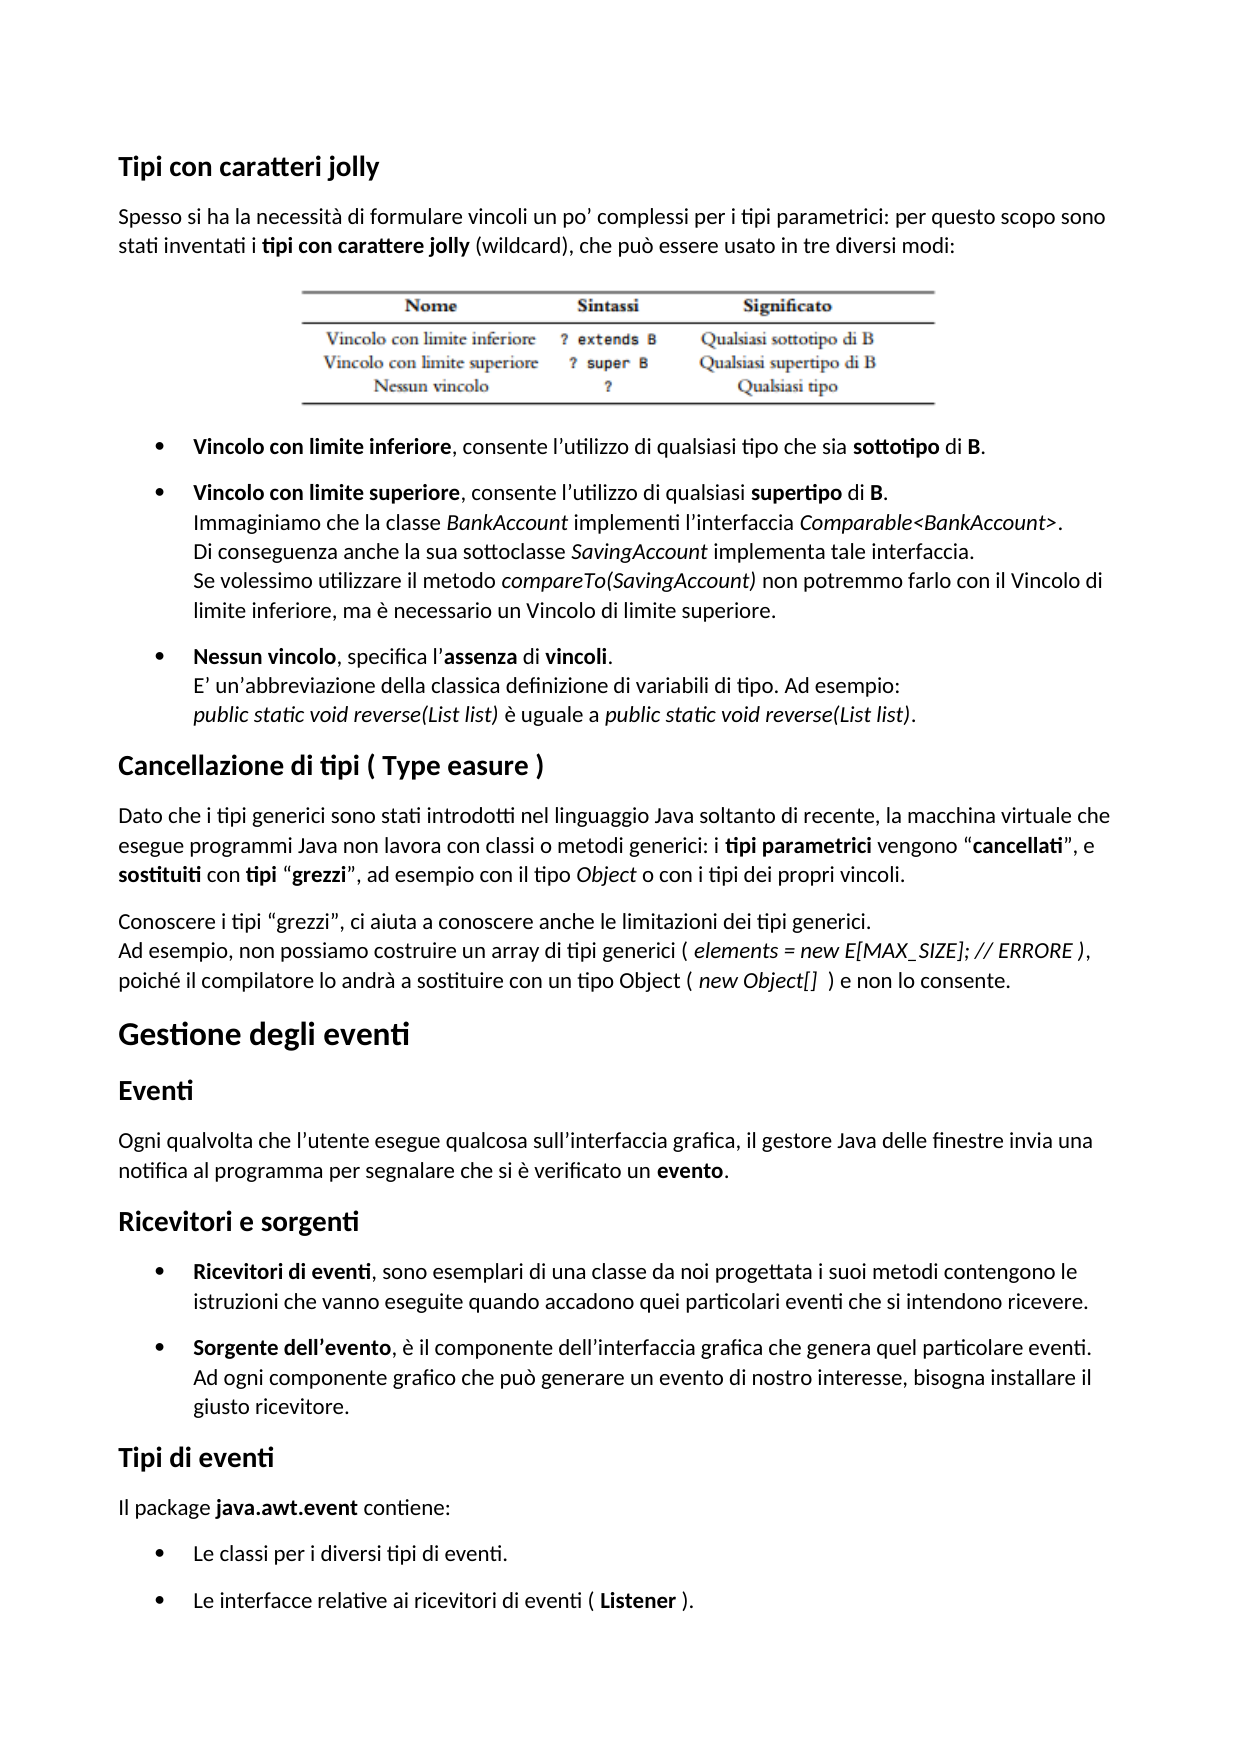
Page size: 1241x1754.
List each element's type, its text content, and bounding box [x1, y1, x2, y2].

text Ogni qualvolta che l’utente esegue qualcosa sull’interfaccia grafica, il gestore Java delle finestre invia una notifica al programma per segnalare che si è verificato un evento. [118, 1127, 1122, 1184]
text Eventi [118, 1072, 1122, 1108]
list Sorgente dell’evento, è il componente dell’interfaccia grafica che genera quel particolare eventi. Ad ogni componente grafico che può generare un evento di nostro interesse, bisogna installare il giusto ricevitore. [156, 1333, 1122, 1421]
text Ricevitori e sorgenti [118, 1203, 1122, 1238]
text Dato che i tipi generici sono stati introdotti nel linguaggio Java soltanto di recente, la macchina virtuale che esegue programmi Java non lavora con classi o metodi generici: i tipi parametrici vengono “cancellati”, e sostituiti con tipi “grezzi”, ad esempio con il tipo Object o con i tipi dei propri vincoli. [118, 801, 1122, 888]
list Vincolo con limite superiore, consente l’utilizzo di qualsiasi supertipo di B. Immaginiamo che la classe BankAccount implementi l’interfaccia Comparable<BankAccount>. Di conseguenza anche la sua sottoclasse SavingAccount implementa tale interfaccia. Se volessimo utilizzare il metodo compareTo(SavingAccount) non potremmo farlo con il Vincolo di limite inferiore, ma è necessario un Vincolo di limite superiore. [156, 478, 1122, 624]
list Le interfacce relative ai ricevitori di eventi ( Listener ). [156, 1586, 1122, 1614]
list Le classi per i diversi tipi di eventi. [156, 1539, 1122, 1568]
list Vincolo con limite inferiore, consente l’utilizzo di qualsiasi tipo che sia sottotipo di B. [156, 432, 1122, 460]
text Gestione degli eventi [118, 1012, 1122, 1053]
text Spesso si ha la necessità di formulare vincoli un po’ complessi per i tipi parametrici: per questo scopo sono stati inventati i tipi con carattere jolly (wildcard), che può essere usato in tre diversi modi: [118, 202, 1122, 260]
list Nessun vincolo, specifica l’assenza di vincoli. E’ un’abbreviazione della classica definizione di variabili di tipo. Ad esempio: public static void reverse(List list) è uguale a public static void reverse(List list). [156, 642, 1122, 729]
list Ricevitori di eventi, sono esemplari di una classe da noi progettata i suoi metodi contengono le istruzioni che vanno eseguite quando accadono quei particolari eventi che si intendono ricevere. [156, 1257, 1122, 1315]
text Tipi di eventi [118, 1439, 1122, 1474]
text Il package java.awt.event contiene: [118, 1493, 1122, 1521]
text Cancellazione di tipi ( Type easure ) [118, 747, 1122, 782]
text Conoscere i tipi “grezzi”, ci aiuta a conoscere anche le limitazioni dei tipi generici. Ad esempio, non possiamo costruire un array di tipi generici ( elements = new E[MAX_SIZE]; // ERRORE ), poiché il compilatore lo andrà a sostituire con un tipo Object ( new Object[] ) e non lo consente. [118, 907, 1122, 994]
text Tipi con caratteri jolly [118, 148, 1122, 183]
